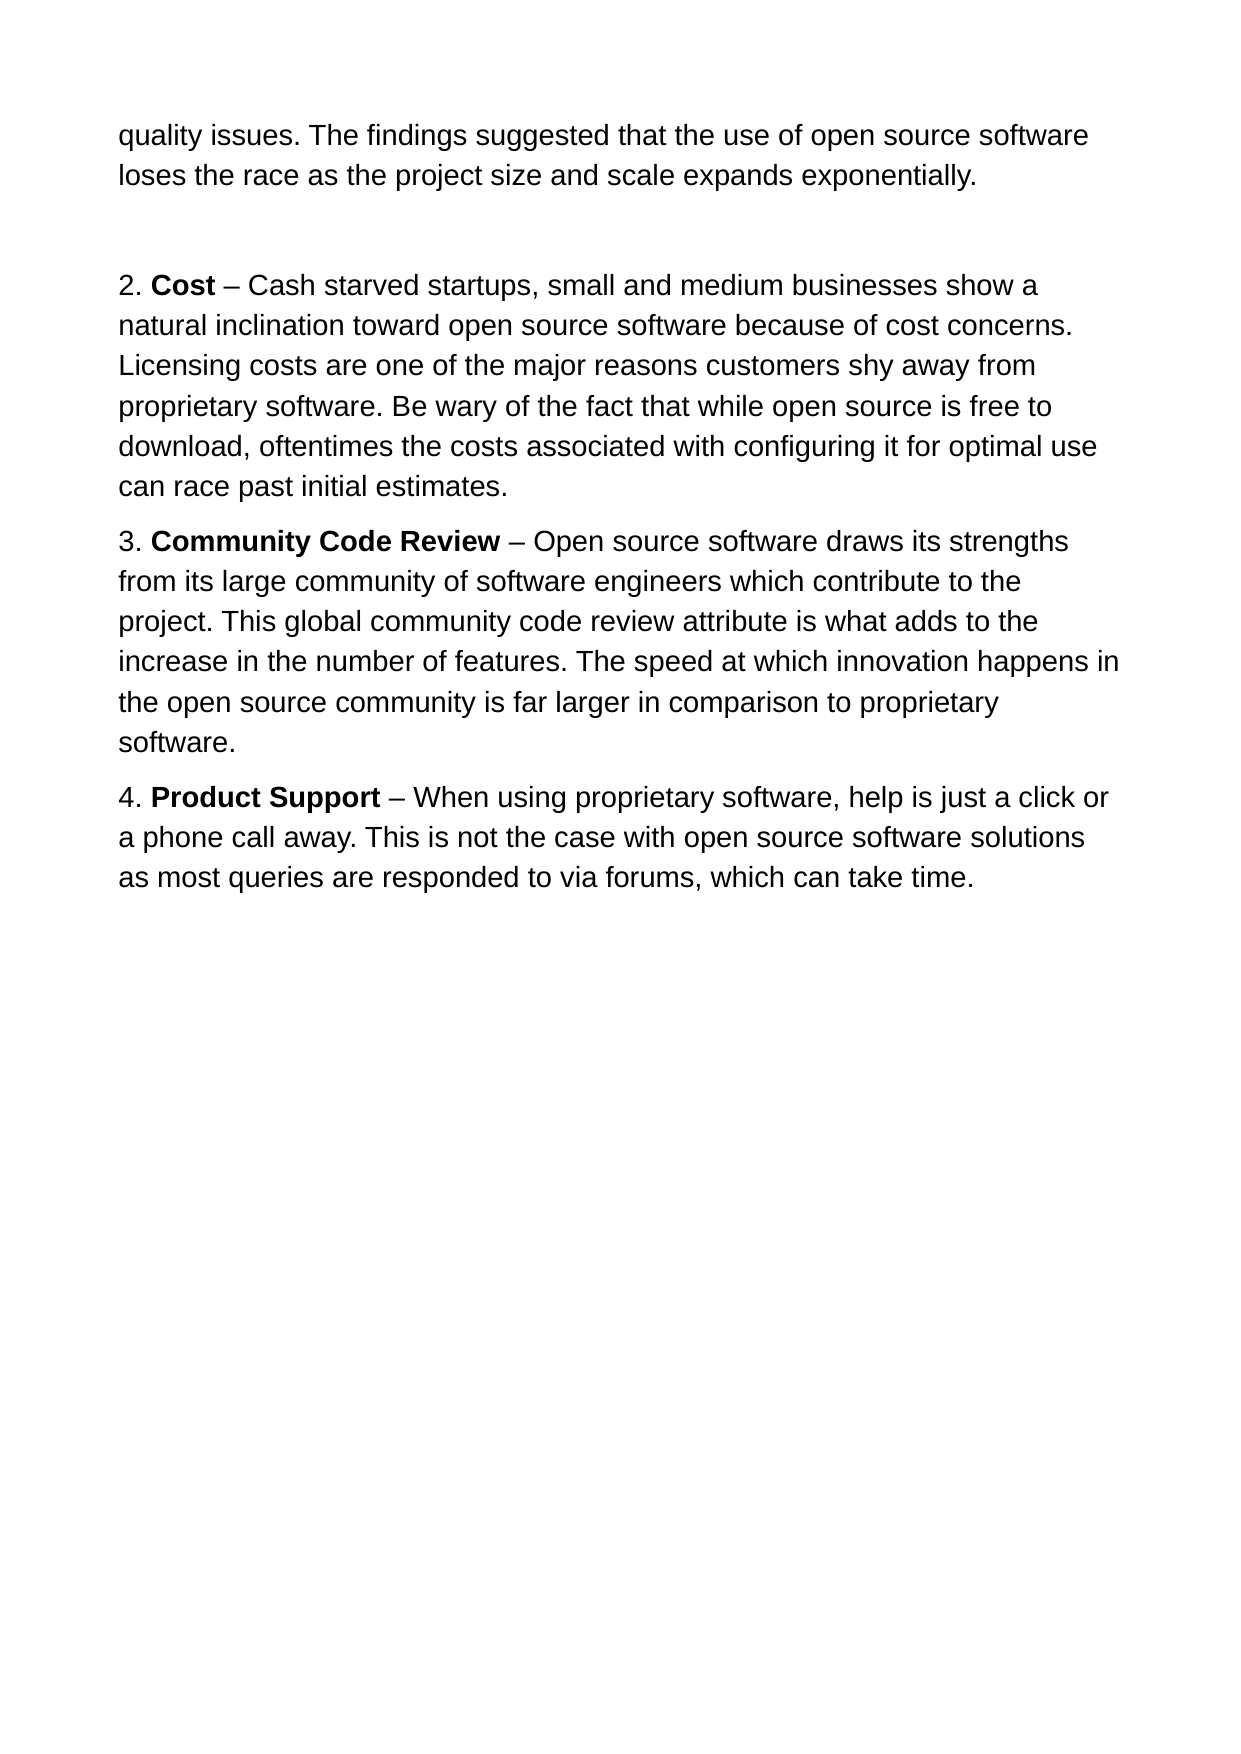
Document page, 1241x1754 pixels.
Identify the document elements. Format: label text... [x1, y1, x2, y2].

text quality issues. The findings suggested that the use of open source software loses the race as the project size and scale expands exponentially. [118, 118, 1122, 192]
text 3. Community Code Review – Open source software draws its strengths from its large community of software engineers which contribute to the project. This global community code review attribute is what adds to the increase in the number of features. The speed at which innovation happens in the open source community is far larger in comparison to proprietary software. [118, 524, 1122, 758]
text 2. Cost – Cash starved startups, small and medium businesses show a natural inclination toward open source software because of cost concerns. Licensing costs are one of the major reasons customers shy away from proprietary software. Be wary of the fact that while open source is free to download, oftentimes the costs associated with configuring it for optimal use can race past initial estimates. [118, 268, 1122, 502]
text 4. Product Support – When using proprietary software, help is just a click or a phone call away. This is not the case with open source software solutions as most queries are responded to via forums, which can take time. [118, 779, 1122, 893]
